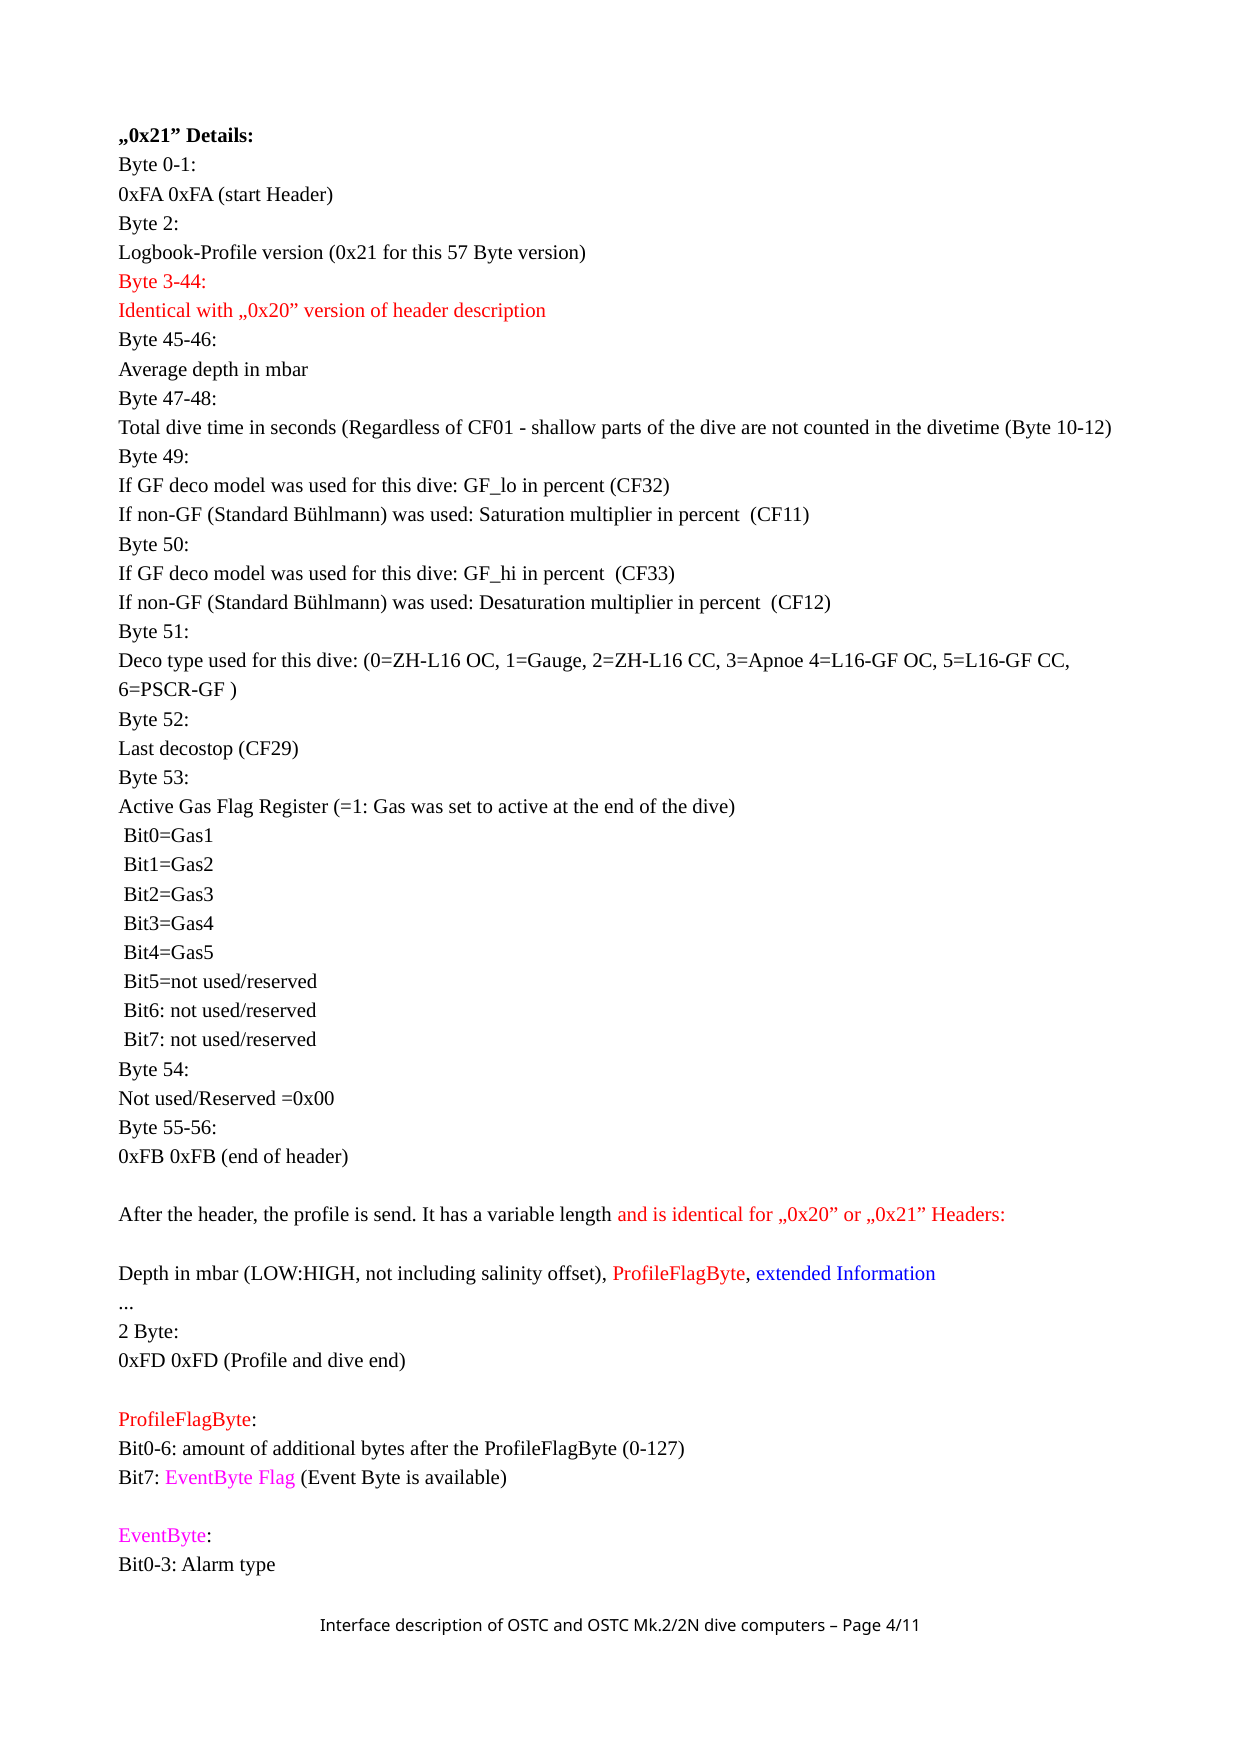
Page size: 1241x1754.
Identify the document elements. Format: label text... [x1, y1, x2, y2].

text Byte 52: [118, 701, 1122, 731]
text Bit7: not used/reserved [118, 1022, 1122, 1051]
text Bit0-6: amount of additional bytes after the ProfileFlagByte (0-127) [118, 1431, 1122, 1460]
text Total dive time in seconds (Regardless of CF01 - shallow parts of the dive are not counted in the divetime (Byte 10-12) [118, 410, 1122, 439]
text Last decostop (CF29) [118, 731, 1122, 760]
text If GF deco model was used for this dive: GF_lo in percent (CF32) [118, 468, 1122, 497]
text 0xFA 0xFA (start Header) [118, 176, 1122, 206]
text Average depth in mbar [118, 351, 1122, 381]
text Byte 0-1: [118, 147, 1122, 176]
text Byte 55-56: [118, 1110, 1122, 1139]
text Byte 3-44: [118, 264, 1122, 293]
text If non-GF (Standard Bühlmann) was used: Saturation multiplier in percent (CF11) [118, 497, 1122, 526]
text Byte 45-46: [118, 322, 1122, 351]
text Not used/Reserved =0x00 [118, 1081, 1122, 1110]
text If non-GF (Standard Bühlmann) was used: Desaturation multiplier in percent (CF12) [118, 585, 1122, 614]
text Byte 47-48: [118, 381, 1122, 410]
text Bit0=Gas1 [118, 818, 1122, 847]
text Byte 51: [118, 614, 1122, 643]
text Identical with „0x20” version of header description [118, 293, 1122, 322]
text Logbook-Profile version (0x21 for this 57 Byte version) [118, 235, 1122, 264]
text Bit0-3: Alarm type [118, 1547, 1122, 1576]
text Active Gas Flag Register (=1: Gas was set to active at the end of the dive) [118, 789, 1122, 818]
text Byte 54: [118, 1051, 1122, 1081]
text Bit2=Gas3 [118, 876, 1122, 906]
text Byte 49: [118, 439, 1122, 468]
text ... [118, 1285, 1122, 1314]
text 0xFB 0xFB (end of header) [118, 1139, 1122, 1168]
text Bit6: not used/reserved [118, 993, 1122, 1022]
text ProfileFlagByte: [118, 1401, 1122, 1431]
text Bit4=Gas5 [118, 935, 1122, 964]
text If GF deco model was used for this dive: GF_hi in percent (CF33) [118, 556, 1122, 585]
text Byte 50: [118, 526, 1122, 556]
text Bit7: EventByte Flag (Event Byte is available) [118, 1460, 1122, 1489]
text After the header, the profile is send. It has a variable length and is identical for „0x20” or „0x21” Headers: [118, 1197, 1122, 1226]
text 2 Byte: [118, 1314, 1122, 1343]
text 0xFD 0xFD (Profile and dive end) [118, 1343, 1122, 1372]
text Bit1=Gas2 [118, 847, 1122, 876]
text EventByte: [118, 1518, 1122, 1547]
text Byte 2: [118, 206, 1122, 235]
text Deco type used for this dive: (0=ZH-L16 OC, 1=Gauge, 2=ZH-L16 CC, 3=Apnoe 4=L16-GF OC, 5=L16-GF CC, 6=PSCR-GF ) [118, 643, 1122, 701]
text Byte 53: [118, 760, 1122, 789]
text Depth in mbar (LOW:HIGH, not including salinity offset), ProfileFlagByte, extended Information [118, 1256, 1122, 1285]
text Bit5=not used/reserved [118, 964, 1122, 993]
text „0x21” Details: [118, 118, 1122, 147]
text Bit3=Gas4 [118, 906, 1122, 935]
